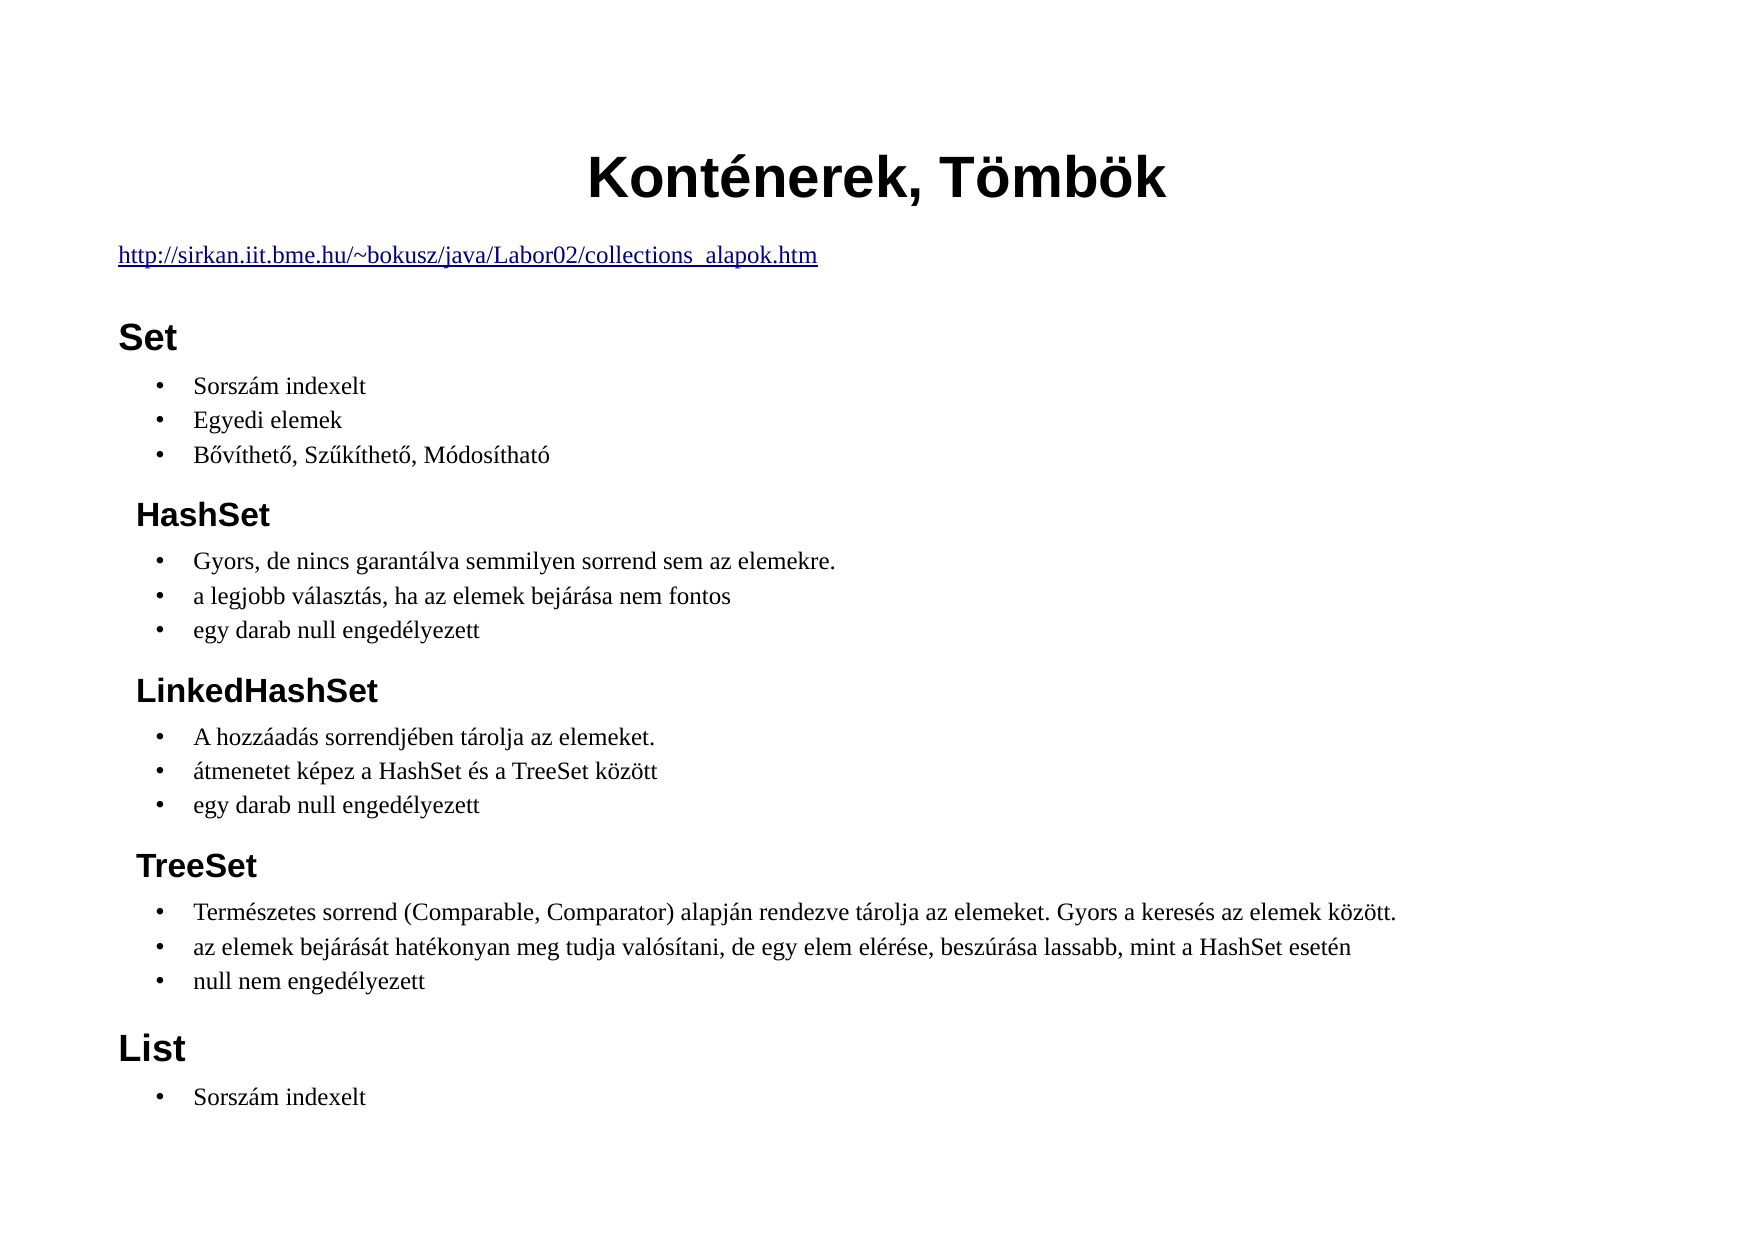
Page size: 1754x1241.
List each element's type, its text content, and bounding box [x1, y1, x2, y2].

list egy darab null engedélyezett [156, 791, 1636, 819]
list Egyedi elemek [156, 405, 1636, 434]
text http://sirkan.iit.bme.hu/~bokusz/java/Labor02/collections_alapok.htm [118, 240, 1636, 269]
list egy darab null engedélyezett [156, 615, 1636, 644]
list Gyors, de nincs garantálva semmilyen sorrend sem az elemekre. [156, 546, 1636, 575]
list az elemek bejárását hatékonyan meg tudja valósítani, de egy elem elérése, beszúrása lassabb, mint a HashSet esetén [156, 932, 1636, 960]
list átmenetet képez a HashSet és a TreeSet között [156, 756, 1636, 785]
subtitle TreeSet [136, 846, 1636, 884]
subtitle LinkedHashSet [136, 671, 1636, 709]
subtitle List [118, 1026, 1636, 1069]
list a legjobb választás, ha az elemek bejárása nem fontos [156, 581, 1636, 609]
list Bővíthető, Szűkíthető, Módosítható [156, 440, 1636, 468]
subtitle Set [118, 315, 1636, 358]
list Sorszám indexelt [156, 1082, 1636, 1110]
subtitle HashSet [136, 495, 1636, 534]
title Konténerek, Tömbök [118, 143, 1636, 210]
list Természetes sorrend (Comparable, Comparator) alapján rendezve tárolja az elemeket. Gyors a keresés az elemek között. [156, 897, 1636, 926]
list null nem engedélyezett [156, 966, 1636, 995]
list A hozzáadás sorrendjében tárolja az elemeket. [156, 722, 1636, 750]
list Sorszám indexelt [156, 371, 1636, 399]
